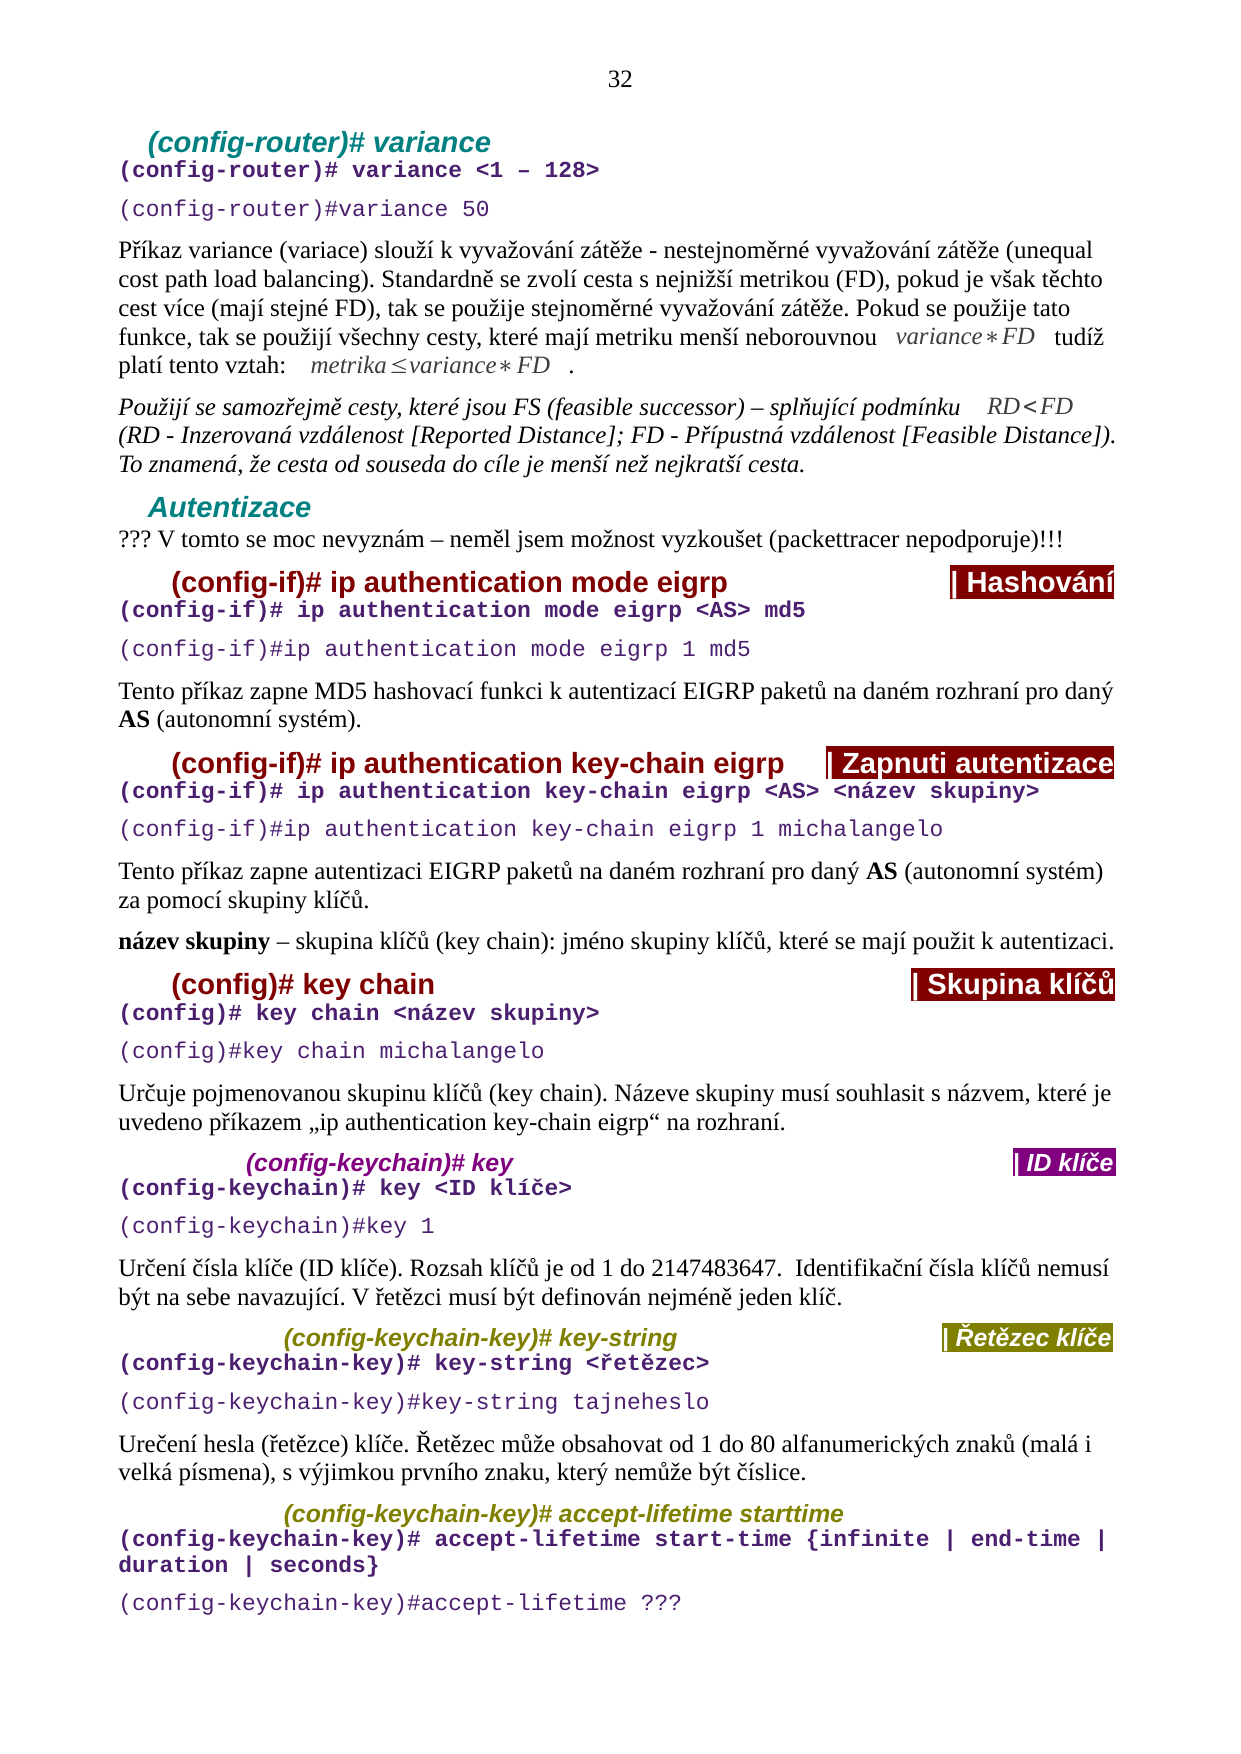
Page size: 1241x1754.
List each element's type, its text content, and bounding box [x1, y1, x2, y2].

text název skupiny – skupina klíčů (key chain): jméno skupiny klíčů, které se mají použit k autentizaci. [118, 926, 1122, 955]
text Příkaz variance (variace) slouží k vyvažování zátěže - nestejnoměrné vyvažování zátěže (unequal cost path load balancing). Standardně se zvolí cesta s nejnižší metrikou (FD), pokud je však těchto cest více (mají stejné FD), tak se použije stejnoměrné vyvažování zátěže. Pokud se použije tato funkce, tak se použijí všechny cesty, které mají metriku menší neborouvnoutudíž platí tento vztah: . [118, 236, 1122, 379]
subtitle (config-router)# variance [148, 125, 1122, 159]
text (config-keychain-key)# accept-lifetime start-time {infinite | end-time | duration | seconds} [118, 1527, 1122, 1579]
subtitle (config-if)# ip authentication mode eigrp | Hashování [171, 565, 1122, 599]
text (config-keychain-key)#key-string tajneheslo [118, 1390, 1122, 1416]
text Tento příkaz zapne MD5 hashovací funkci k autentizací EIGRP paketů na daném rozhraní pro daný AS (autonomní systém). [118, 676, 1122, 733]
text (config-keychain-key)#accept-lifetime ??? [118, 1592, 1122, 1617]
subtitle (config)# key chain | Skupina klíčů [171, 967, 1122, 1001]
text (config-if)# ip authentication key-chain eigrp <AS> <název skupiny> [118, 779, 1122, 805]
subtitle (config-keychain)# key | ID klíče [246, 1148, 1122, 1176]
text Určuje pojmenovanou skupinu klíčů (key chain). Názeve skupiny musí souhlasit s názvem, které je uvedeno příkazem „ip authentication key-chain eigrp“ na rozhraní. [118, 1078, 1122, 1135]
subtitle Autentizace [148, 491, 1122, 524]
text (config-router)#variance 50 [118, 197, 1122, 223]
text (config-router)# variance <1 – 128> [118, 159, 1122, 184]
text (config-keychain-key)# key-string <řetězec> [118, 1352, 1122, 1378]
subtitle (config-keychain-key)# accept-lifetime starttime [283, 1499, 1122, 1527]
text (config)# key chain <název skupiny> [118, 1001, 1122, 1027]
text (config)#key chain michalangelo [118, 1039, 1122, 1065]
text (config-keychain)#key 1 [118, 1215, 1122, 1241]
text (config-if)#ip authentication mode eigrp 1 md5 [118, 637, 1122, 663]
text Tento příkaz zapne autentizaci EIGRP paketů na daném rozhraní pro daný AS (autonomní systém) za pomocí skupiny klíčů. [118, 856, 1122, 914]
text (config-keychain)# key <ID klíče> [118, 1176, 1122, 1202]
text Určení čísla klíče (ID klíče). Rozsah klíčů je od 1 do 2147483647. Identifikační čísla klíčů nemusí být na sebe navazující. V řetězci musí být definován nejméně jeden klíč. [118, 1253, 1122, 1311]
subtitle (config-if)# ip authentication key-chain eigrp | Zapnuti autentizace [171, 746, 1122, 779]
text ??? V tomto se moc nevyznám – neměl jsem možnost vyzkoušet (packettracer nepodporuje)!!! [118, 524, 1122, 553]
text (config-if)# ip authentication mode eigrp <AS> md5 [118, 599, 1122, 625]
text Urečení hesla (řetězce) klíče. Řetězec může obsahovat od 1 do 80 alfanumerických znaků (malá i velká písmena), s výjimkou prvního znaku, který nemůže být číslice. [118, 1429, 1122, 1486]
subtitle (config-keychain-key)# key-string | Řetězec klíče [283, 1323, 1122, 1352]
text Použijí se samozřejmě cesty, které jsou FS (feasible successor) – splňující podmínku (RD - Inzerovaná vzdálenost [Reported Distance]; FD - Přípustná vzdálenost [Feasible Distance]). To znamená, že cesta od souseda do cíle je menší než nejkratší cesta. [118, 392, 1122, 478]
text (config-if)#ip authentication key-chain eigrp 1 michalangelo [118, 818, 1122, 844]
